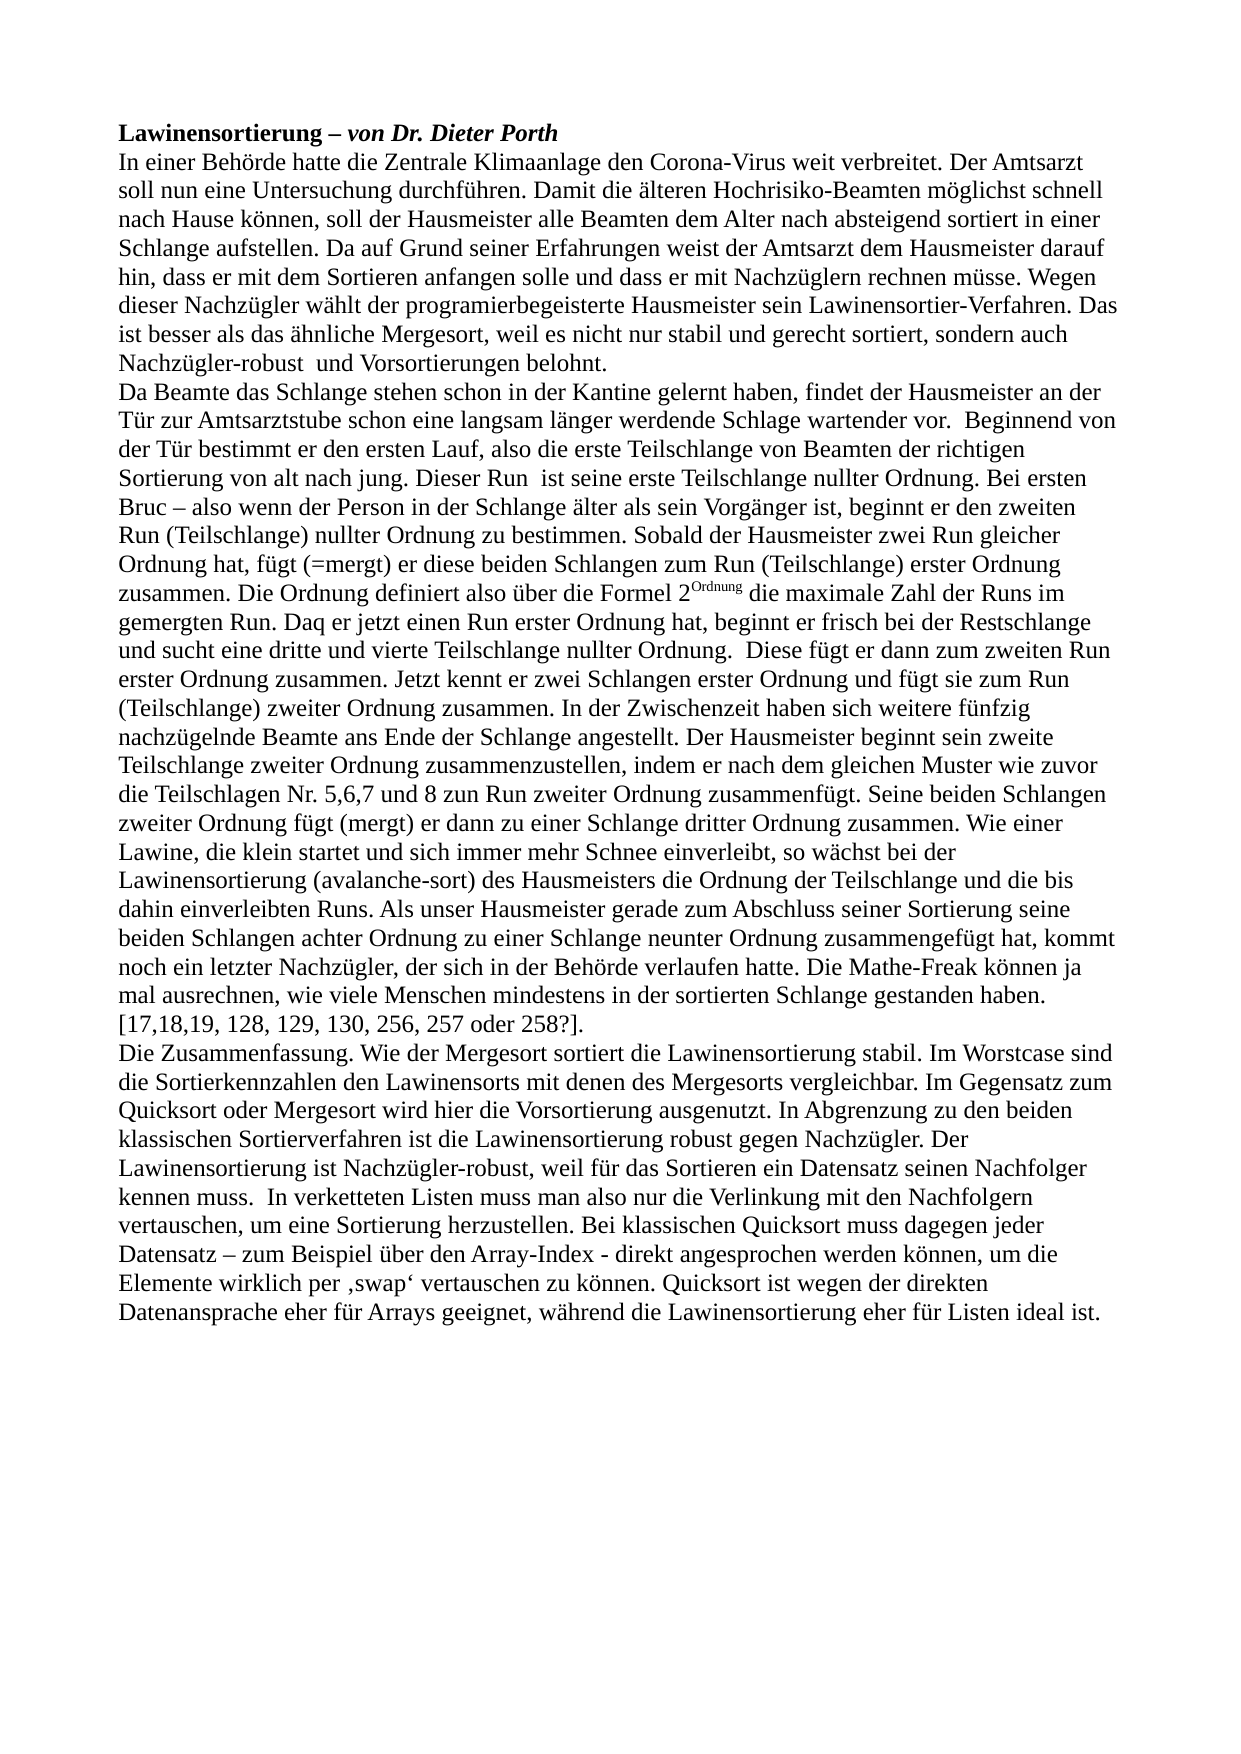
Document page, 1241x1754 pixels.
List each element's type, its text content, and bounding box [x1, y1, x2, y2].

text Die Zusammenfassung. Wie der Mergesort sortiert die Lawinensortierung stabil. Im Worstcase sind die Sortierkennzahlen den Lawinensorts mit denen des Mergesorts vergleichbar. Im Gegensatz zum Quicksort oder Mergesort wird hier die Vorsortierung ausgenutzt. In Abgrenzung zu den beiden klassischen Sortierverfahren ist die Lawinensortierung robust gegen Nachzügler. Der Lawinensortierung ist Nachzügler-robust, weil für das Sortieren ein Datensatz seinen Nachfolger kennen muss. In verketteten Listen muss man also nur die Verlinkung mit den Nachfolgern vertauschen, um eine Sortierung herzustellen. Bei klassischen Quicksort muss dagegen jeder Datensatz – zum Beispiel über den Array-Index - direkt angesprochen werden können, um die Elemente wirklich per ‚swap‘ vertauschen zu können. Quicksort ist wegen der direkten Datenansprache eher für Arrays geeignet, während die Lawinensortierung eher für Listen ideal ist. [118, 1038, 1122, 1326]
text Da Beamte das Schlange stehen schon in der Kantine gelernt haben, findet der Hausmeister an der Tür zur Amtsarztstube schon eine langsam länger werdende Schlage wartender vor. Beginnend von der Tür bestimmt er den ersten Lauf, also die erste Teilschlange von Beamten der richtigen Sortierung von alt nach jung. Dieser Run ist seine erste Teilschlange nullter Ordnung. Bei ersten Bruc – also wenn der Person in der Schlange älter als sein Vorgänger ist, beginnt er den zweiten Run (Teilschlange) nullter Ordnung zu bestimmen. Sobald der Hausmeister zwei Run gleicher Ordnung hat, fügt (=mergt) er diese beiden Schlangen zum Run (Teilschlange) erster Ordnung zusammen. Die Ordnung definiert also über die Formel 2Ordnung die maximale Zahl der Runs im gemergten Run. Daq er jetzt einen Run erster Ordnung hat, beginnt er frisch bei der Restschlange und sucht eine dritte und vierte Teilschlange nullter Ordnung. Diese fügt er dann zum zweiten Run erster Ordnung zusammen. Jetzt kennt er zwei Schlangen erster Ordnung und fügt sie zum Run (Teilschlange) zweiter Ordnung zusammen. In der Zwischenzeit haben sich weitere fünfzig nachzügelnde Beamte ans Ende der Schlange angestellt. Der Hausmeister beginnt sein zweite Teilschlange zweiter Ordnung zusammenzustellen, indem er nach dem gleichen Muster wie zuvor die Teilschlagen Nr. 5,6,7 und 8 zun Run zweiter Ordnung zusammenfügt. Seine beiden Schlangen zweiter Ordnung fügt (mergt) er dann zu einer Schlange dritter Ordnung zusammen. Wie einer Lawine, die klein startet und sich immer mehr Schnee einverleibt, so wächst bei der Lawinensortierung (avalanche-sort) des Hausmeisters die Ordnung der Teilschlange und die bis dahin einverleibten Runs. Als unser Hausmeister gerade zum Abschluss seiner Sortierung seine beiden Schlangen achter Ordnung zu einer Schlange neunter Ordnung zusammengefügt hat, kommt noch ein letzter Nachzügler, der sich in der Behörde verlaufen hatte. Die Mathe-Freak können ja mal ausrechnen, wie viele Menschen mindestens in der sortierten Schlange gestanden haben. [17,18,19, 128, 129, 130, 256, 257 oder 258?]. [118, 377, 1122, 1038]
text In einer Behörde hatte die Zentrale Klimaanlage den Corona-Virus weit verbreitet. Der Amtsarzt soll nun eine Untersuchung durchführen. Damit die älteren Hochrisiko-Beamten möglichst schnell nach Hause können, soll der Hausmeister alle Beamten dem Alter nach absteigend sortiert in einer Schlange aufstellen. Da auf Grund seiner Erfahrungen weist der Amtsarzt dem Hausmeister darauf hin, dass er mit dem Sortieren anfangen solle und dass er mit Nachzüglern rechnen müsse. Wegen dieser Nachzügler wählt der programierbegeisterte Hausmeister sein Lawinensortier-Verfahren. Das ist besser als das ähnliche Mergesort, weil es nicht nur stabil und gerecht sortiert, sondern auch Nachzügler-robust und Vorsortierungen belohnt. [118, 147, 1122, 377]
text Lawinensortierung – von Dr. Dieter Porth [118, 118, 1122, 147]
